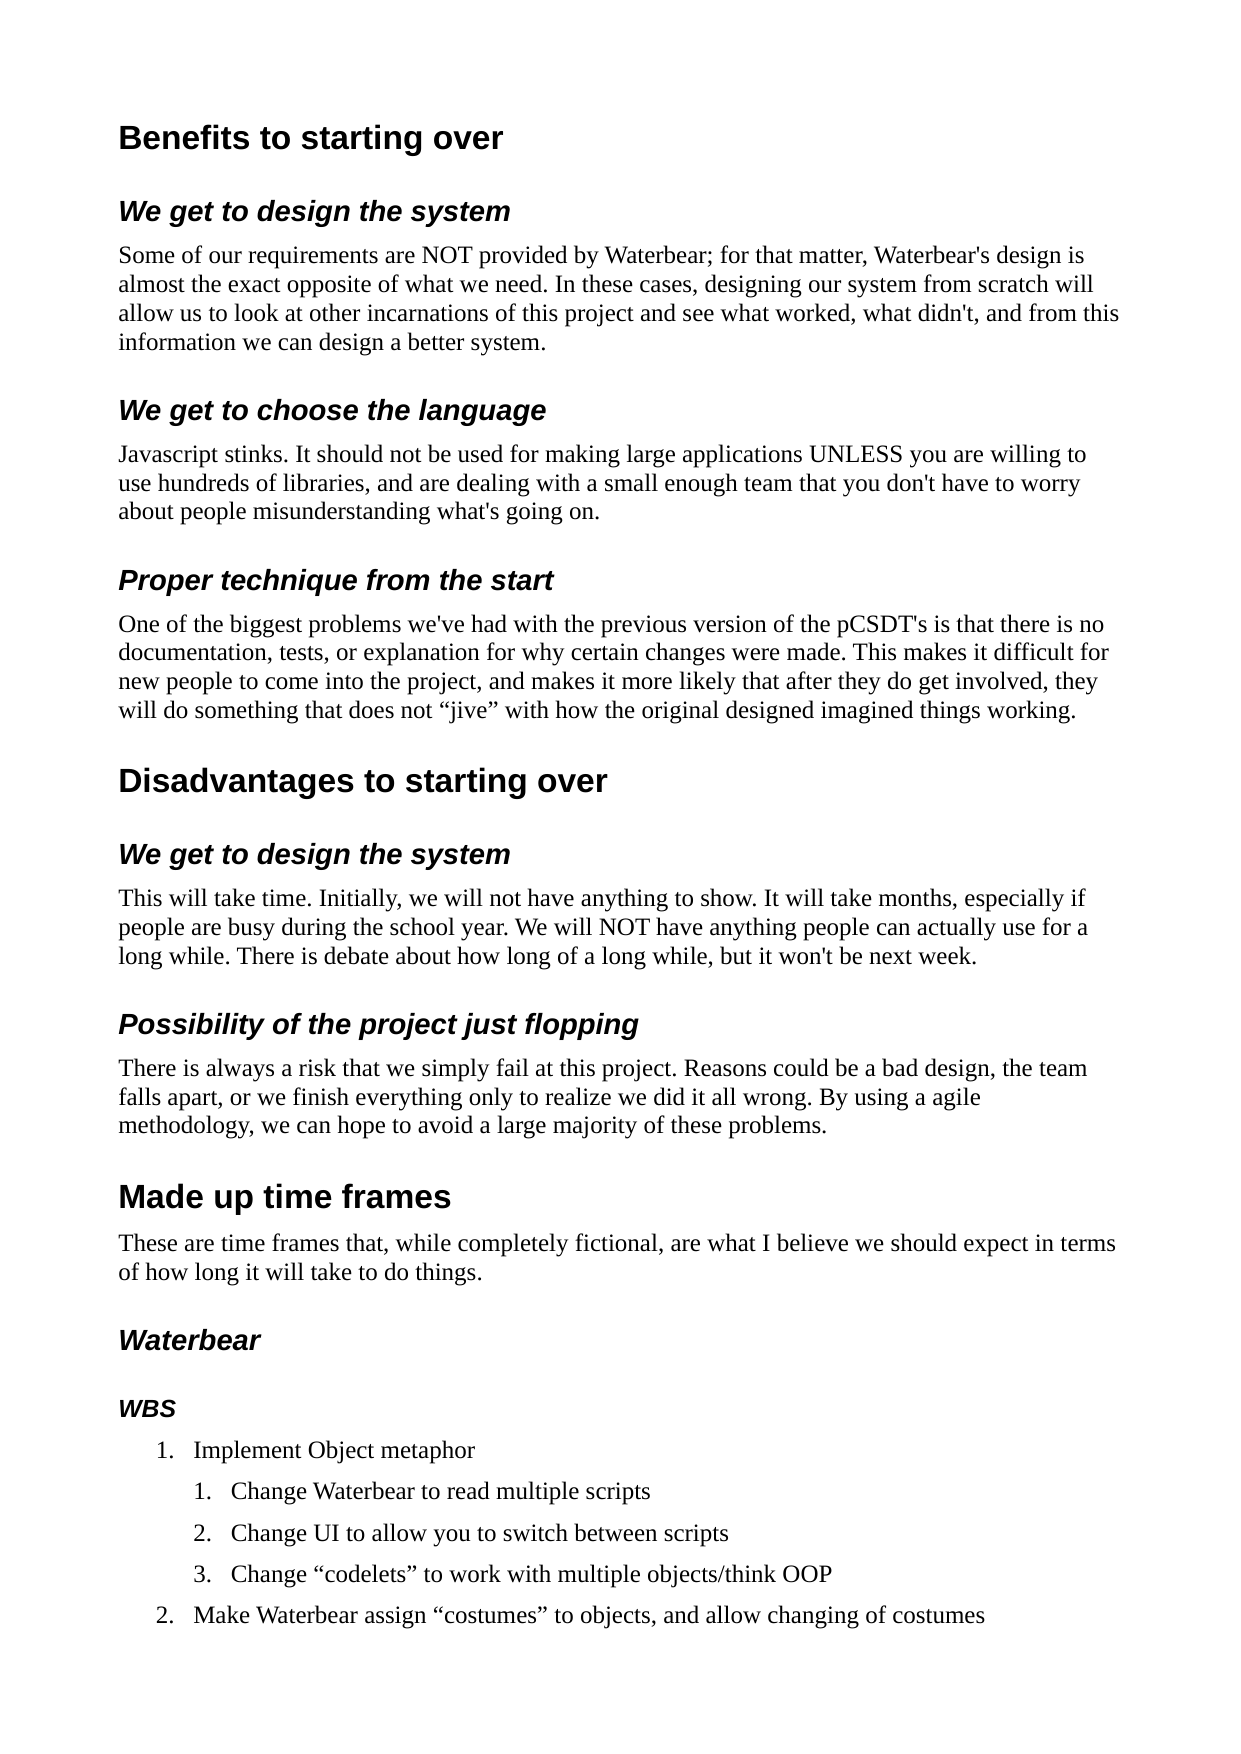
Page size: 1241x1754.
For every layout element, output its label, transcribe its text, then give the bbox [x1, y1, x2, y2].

text Javascript stinks. It should not be used for making large applications UNLESS you are willing to use hundreds of libraries, and are dealing with a small enough team that you don't have to worry about people misunderstanding what's going on. [118, 439, 1122, 525]
list Change UI to allow you to switch between scripts [193, 1518, 1122, 1546]
subtitle We get to choose the language [118, 393, 1122, 426]
subtitle We get to design the system [118, 837, 1122, 871]
list Implement Object metaphor [156, 1435, 1122, 1464]
list Change “codelets” to work with multiple objects/think OOP [193, 1559, 1122, 1588]
list Make Waterbear assign “costumes” to objects, and allow changing of costumes [156, 1600, 1122, 1629]
subtitle Made up time frames [118, 1177, 1122, 1216]
subtitle WBS [118, 1394, 1122, 1423]
subtitle We get to design the system [118, 194, 1122, 228]
subtitle Waterbear [118, 1323, 1122, 1357]
subtitle Benefits to starting over [118, 118, 1122, 157]
text Some of our requirements are NOT provided by Waterbear; for that matter, Waterbear's design is almost the exact opposite of what we need. In these cases, designing our system from scratch will allow us to look at other incarnations of this project and see what worked, what didn't, and from this information we can design a better system. [118, 240, 1122, 355]
text These are time frames that, while completely fictional, are what I believe we should expect in terms of how long it will take to do things. [118, 1228, 1122, 1286]
text There is always a risk that we simply fail at this project. Reasons could be a bad design, the team falls apart, or we finish everything only to realize we did it all wrong. By using a agile methodology, we can hope to avoid a large majority of these problems. [118, 1053, 1122, 1139]
subtitle Proper technique from the start [118, 563, 1122, 596]
subtitle Disadvantages to starting over [118, 761, 1122, 800]
text This will take time. Initially, we will not have anything to show. It will take months, especially if people are busy during the school year. We will NOT have anything people can actually use for a long while. There is debate about how long of a long while, but it won't be next week. [118, 883, 1122, 969]
text One of the biggest problems we've had with the previous version of the pCSDT's is that there is no documentation, tests, or explanation for why certain changes were made. This makes it difficult for new people to come into the project, and makes it more likely that after they do get involved, they will do something that does not “jive” with how the original designed imagined things working. [118, 609, 1122, 724]
subtitle Possibility of the project just flopping [118, 1007, 1122, 1041]
list Change Waterbear to read multiple scripts [193, 1476, 1122, 1505]
